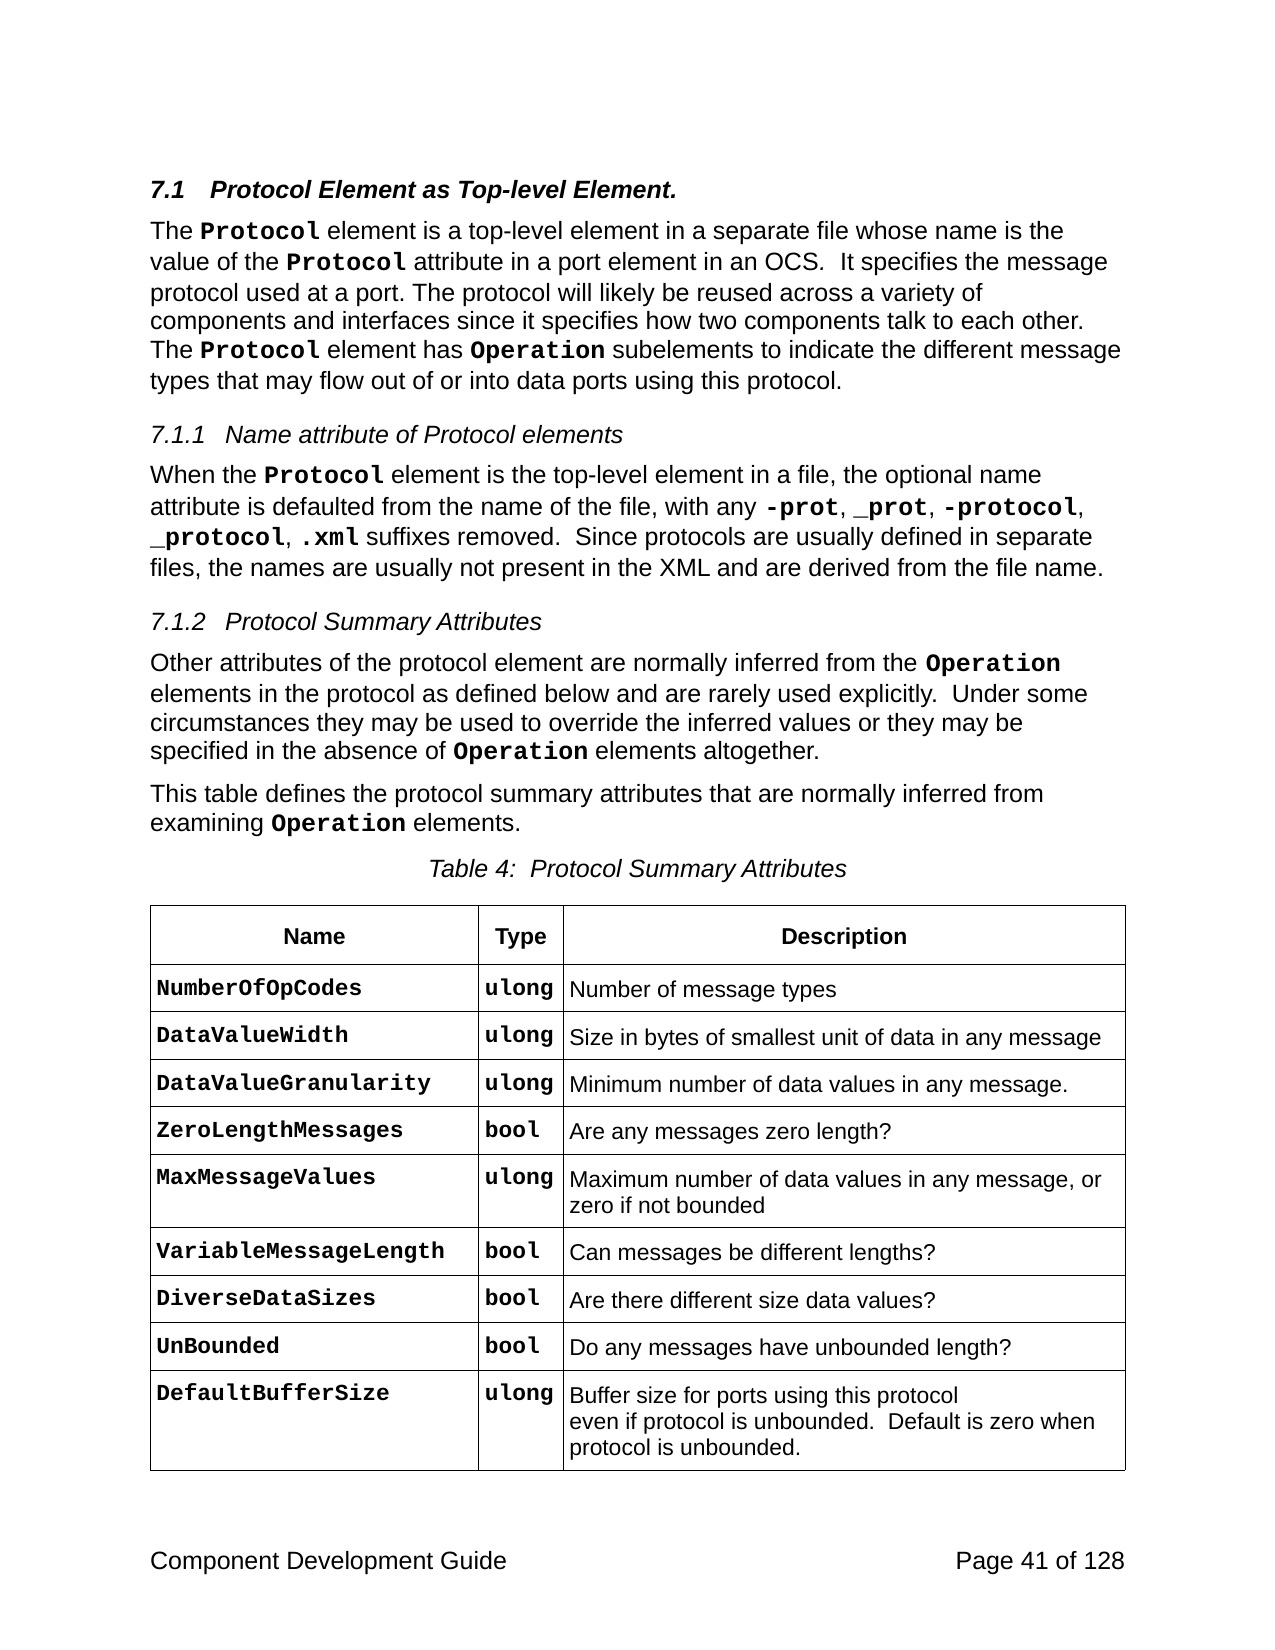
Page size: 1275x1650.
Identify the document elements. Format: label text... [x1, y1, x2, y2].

table_header Name [151, 906, 478, 964]
subtitle Protocol Element as Top-level Element. [150, 175, 1125, 204]
table_cell Minimum number of data values in any message. [564, 1060, 1125, 1106]
table_cell MaxMessageValues [151, 1155, 478, 1227]
table_cell bool [479, 1323, 563, 1369]
table_cell bool [479, 1276, 563, 1322]
table_cell VariableMessageLength [151, 1228, 478, 1275]
text This table defines the protocol summary attributes that are normally inferred from examining Operation elements. [150, 779, 1125, 839]
table_cell DiverseDataSizes [151, 1276, 478, 1322]
table_cell Maximum number of data values in any message, or zero if not bounded [564, 1155, 1125, 1227]
table_cell bool [479, 1107, 563, 1153]
table_cell UnBounded [151, 1323, 478, 1369]
table_cell Size in bytes of smallest unit of data in any message [564, 1012, 1125, 1059]
subtitle Protocol Summary Attributes [150, 607, 1125, 636]
table_cell NumberOfOpCodes [151, 965, 478, 1011]
table_cell ulong [479, 1060, 563, 1106]
table_cell Number of message types [564, 965, 1125, 1011]
text The Protocol element is a top-level element in a separate file whose name is the value of the Protocol attribute in a port element in an OCS. It specifies the message protocol used at a port. The protocol will likely be reused across a variety of components and interfaces since it specifies how two components talk to each other. The Protocol element has Operation subelements to indicate the different message types that may flow out of or into data ports using this protocol. [150, 216, 1125, 395]
table_cell ulong [479, 1012, 563, 1059]
table_cell ulong [479, 1371, 563, 1469]
table_cell DefaultBufferSize [151, 1371, 478, 1469]
table_cell ZeroLengthMessages [151, 1107, 478, 1153]
text Table 4: Protocol Summary Attributes [150, 854, 1125, 883]
table_cell Are there different size data values? [564, 1276, 1125, 1322]
table_cell DataValueWidth [151, 1012, 478, 1059]
text When the Protocol element is the top-level element in a file, the optional name attribute is defaulted from the name of the file, with any -prot, _prot, ‑protocol, _protocol, .xml suffixes removed. Since protocols are usually defined in separate files, the names are usually not present in the XML and are derived from the file name. [150, 461, 1125, 582]
subtitle Name attribute of Protocol elements [150, 420, 1125, 448]
table_cell Can messages be different lengths? [564, 1228, 1125, 1275]
table_cell bool [479, 1228, 563, 1275]
table_header Type [479, 906, 563, 964]
table_cell Do any messages have unbounded length? [564, 1323, 1125, 1369]
table_cell Buffer size for ports using this protocol even if protocol is unbounded. Default is zero when protocol is unbounded. [564, 1371, 1125, 1469]
table_cell DataValueGranularity [151, 1060, 478, 1106]
table_cell ulong [479, 965, 563, 1011]
table_cell ulong [479, 1155, 563, 1227]
table_header Description [564, 906, 1125, 964]
table_cell Are any messages zero length? [564, 1107, 1125, 1153]
text Other attributes of the protocol element are normally inferred from the Operation elements in the protocol as defined below and are rarely used explicitly. Under some circumstances they may be used to override the inferred values or they may be specified in the absence of Operation elements altogether. [150, 648, 1125, 767]
